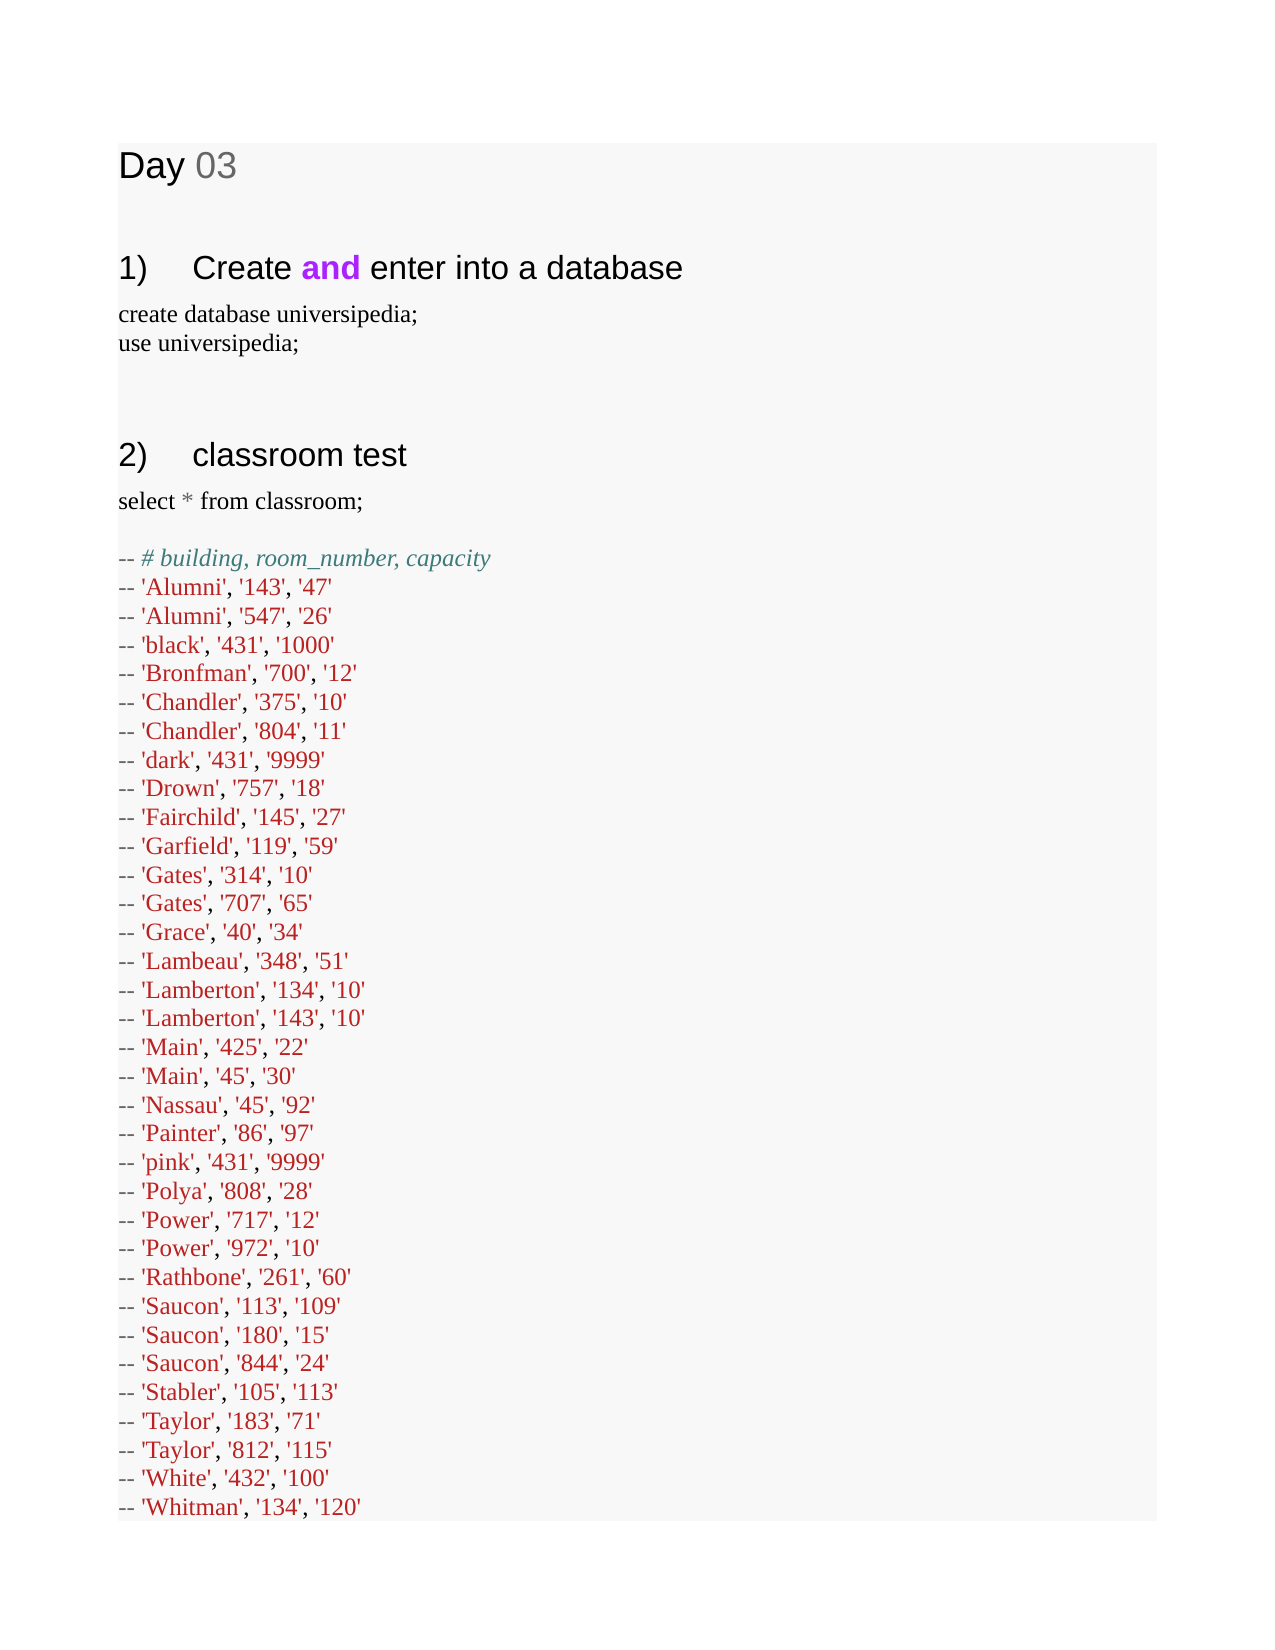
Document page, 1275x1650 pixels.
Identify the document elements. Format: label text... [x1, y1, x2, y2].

text -- 'Main', '425', '22' [118, 1032, 1157, 1061]
text -- 'Alumni', '143', '47' [118, 572, 1157, 601]
text -- 'Whitman', '134', '120' [118, 1492, 1157, 1521]
text -- 'Lamberton', '143', '10' [118, 1003, 1157, 1032]
subtitle Create and enter into a database [118, 248, 1157, 287]
text -- 'Fairchild', '145', '27' [118, 802, 1157, 831]
text -- 'Lamberton', '134', '10' [118, 975, 1157, 1003]
text -- 'pink', '431', '9999' [118, 1147, 1157, 1176]
text -- 'Alumni', '547', '26' [118, 601, 1157, 630]
text create database universipedia; [118, 299, 1157, 328]
text -- 'Main', '45', '30' [118, 1061, 1157, 1090]
text -- 'Taylor', '183', '71' [118, 1406, 1157, 1435]
text -- 'Bronfman', '700', '12' [118, 658, 1157, 687]
text -- 'Chandler', '804', '11' [118, 716, 1157, 745]
text -- 'Polya', '808', '28' [118, 1176, 1157, 1205]
text -- # building, room_number, capacity [118, 543, 1157, 572]
text -- 'Saucon', '113', '109' [118, 1291, 1157, 1320]
text -- 'Saucon', '180', '15' [118, 1320, 1157, 1348]
text -- 'Nassau', '45', '92' [118, 1090, 1157, 1118]
text -- 'Power', '717', '12' [118, 1205, 1157, 1233]
text -- 'Saucon', '844', '24' [118, 1348, 1157, 1377]
text -- 'Rathbone', '261', '60' [118, 1262, 1157, 1291]
text use universipedia; [118, 328, 1157, 357]
text -- 'White', '432', '100' [118, 1463, 1157, 1492]
text -- 'Power', '972', '10' [118, 1233, 1157, 1262]
text select * from classroom; [118, 486, 1157, 515]
text -- 'Garfield', '119', '59' [118, 831, 1157, 860]
text -- 'Lambeau', '348', '51' [118, 946, 1157, 975]
text -- 'Gates', '707', '65' [118, 888, 1157, 917]
text -- 'Chandler', '375', '10' [118, 687, 1157, 716]
text -- 'black', '431', '1000' [118, 630, 1157, 658]
subtitle classroom test [118, 435, 1157, 473]
text -- 'dark', '431', '9999' [118, 745, 1157, 773]
text -- 'Gates', '314', '10' [118, 860, 1157, 888]
text -- 'Drown', '757', '18' [118, 773, 1157, 802]
subtitle Day 03 [118, 143, 1157, 186]
text -- 'Stabler', '105', '113' [118, 1377, 1157, 1406]
text -- 'Painter', '86', '97' [118, 1118, 1157, 1147]
text -- 'Grace', '40', '34' [118, 917, 1157, 946]
text -- 'Taylor', '812', '115' [118, 1435, 1157, 1463]
